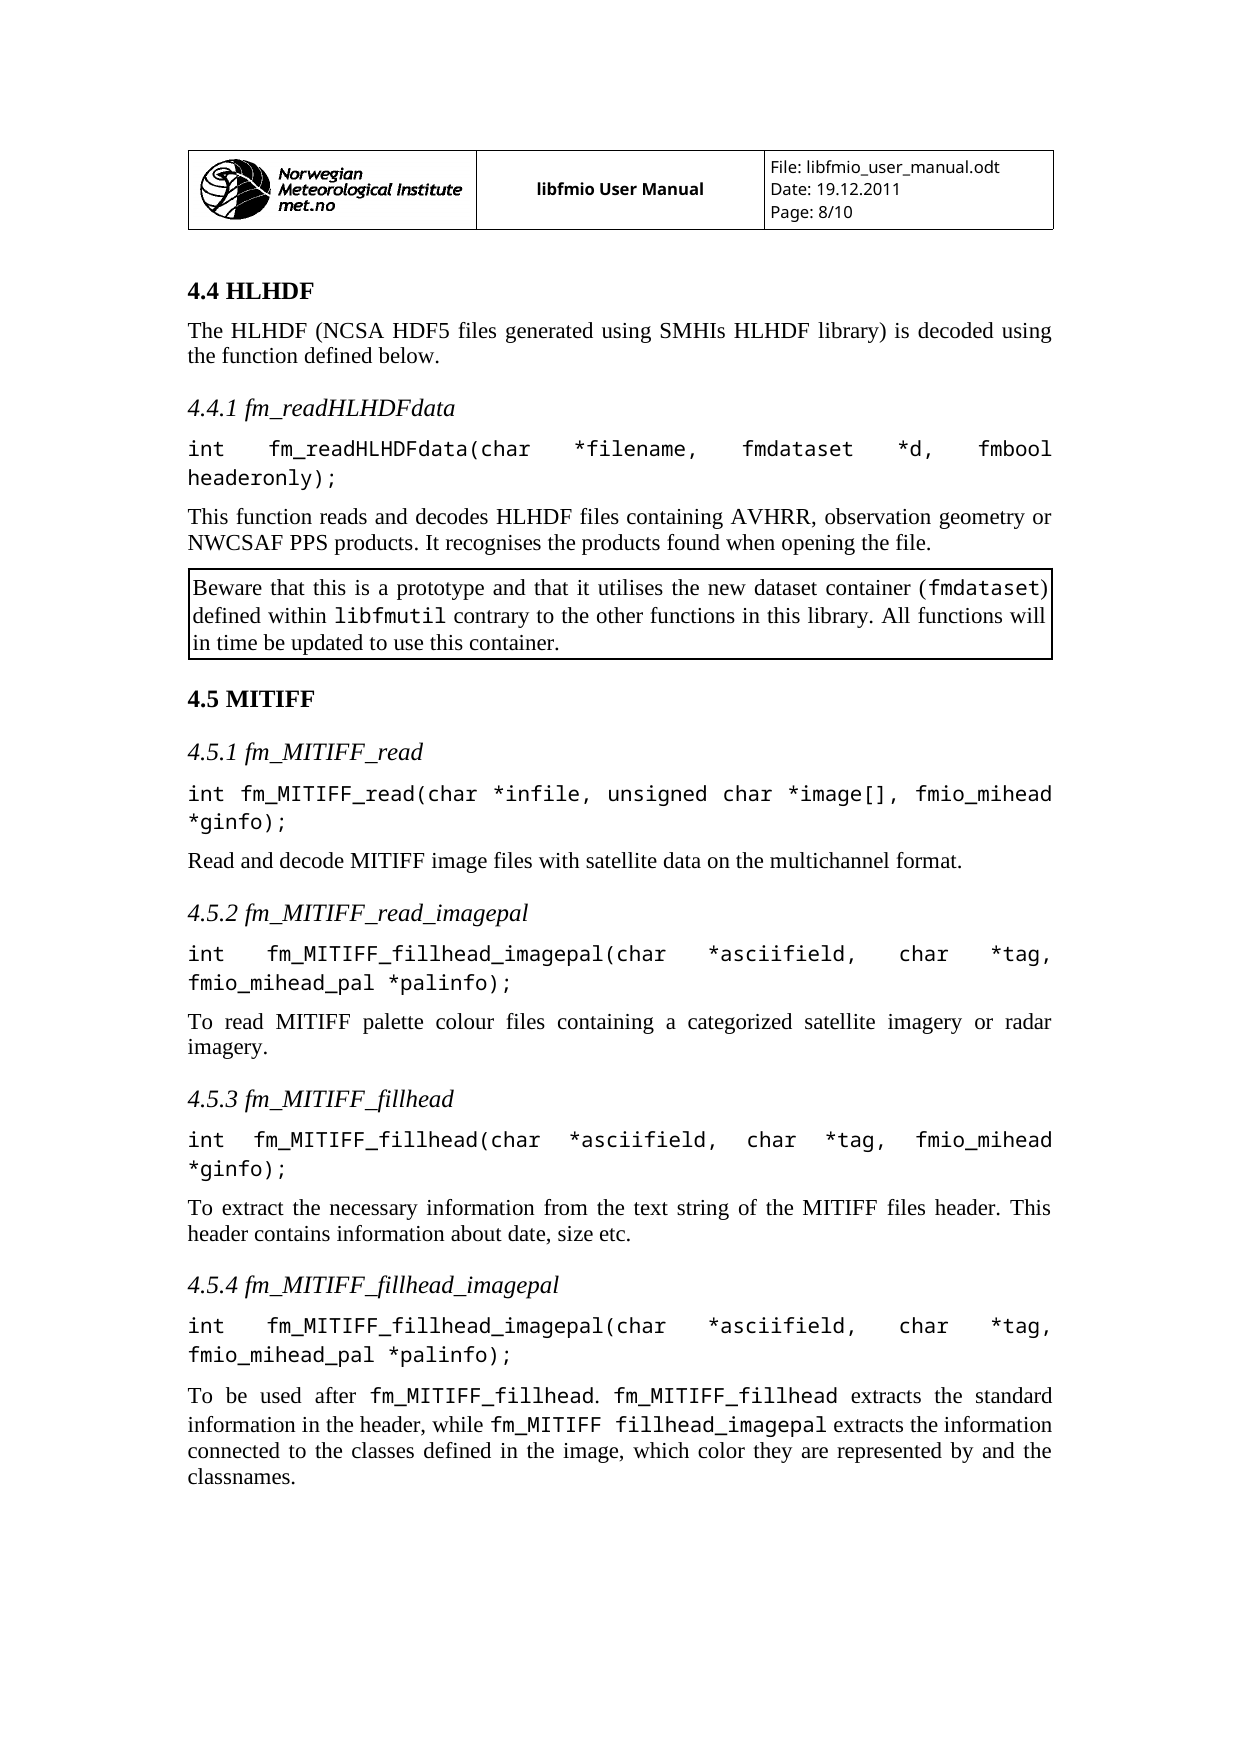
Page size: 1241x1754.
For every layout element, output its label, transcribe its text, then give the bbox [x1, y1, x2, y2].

text int fm_MITIFF_fillhead_imagepal(char *asciifield, char *tag, fmio_mihead_pal *palinfo); [187, 939, 1053, 996]
text int fm_MITIFF_fillhead(char *asciifield, char *tag, fmio_mihead *ginfo); [187, 1125, 1053, 1182]
text To extract the necessary information from the text string of the MITIFF files header. This header contains information about date, size etc. [187, 1195, 1053, 1246]
text To be used after fm_MITIFF_fillhead. fm_MITIFF_fillhead extracts the standard information in the header, while fm_MITIFF fillhead_imagepal extracts the information connected to the classes defined in the image, which color they are represented by and the classnames. [187, 1381, 1053, 1489]
subtitle MITIFF [187, 685, 1053, 713]
text Beware that this is a prototype and that it utilises the new dataset container (fmdataset) defined within libfmutil contrary to the other functions in this library. All functions will in time be updated to use this container. [190, 570, 1051, 658]
text Read and decode MITIFF image files with satellite data on the multichannel format. [187, 848, 1053, 874]
subtitle fm_MITIFF_fillhead_imagepal [187, 1271, 1053, 1299]
subtitle fm_MITIFF_read [187, 738, 1053, 766]
text To read MITIFF palette colour files containing a categorized satellite imagery or radar imagery. [187, 1009, 1053, 1060]
subtitle fm_MITIFF_read_imagepal [187, 899, 1053, 927]
subtitle fm_MITIFF_fillhead [187, 1085, 1053, 1113]
subtitle fm_readHLHDFdata [187, 394, 1053, 422]
text int fm_readHLHDFdata(char *filename, fmdataset *d, fmbool headeronly); [187, 434, 1053, 491]
text This function reads and decodes HLHDF files containing AVHRR, observation geometry or NWCSAF PPS products. It recognises the products found when opening the file. [187, 504, 1053, 555]
text int fm_MITIFF_fillhead_imagepal(char *asciifield, char *tag, fmio_mihead_pal *palinfo); [187, 1311, 1053, 1368]
text int fm_MITIFF_read(char *infile, unsigned char *image[], fmio_mihead *ginfo); [187, 778, 1053, 836]
text The HLHDF (NCSA HDF5 files generated using SMHIs HLHDF library) is decoded using the function defined below. [187, 318, 1053, 369]
subtitle HLHDF [187, 277, 1053, 305]
